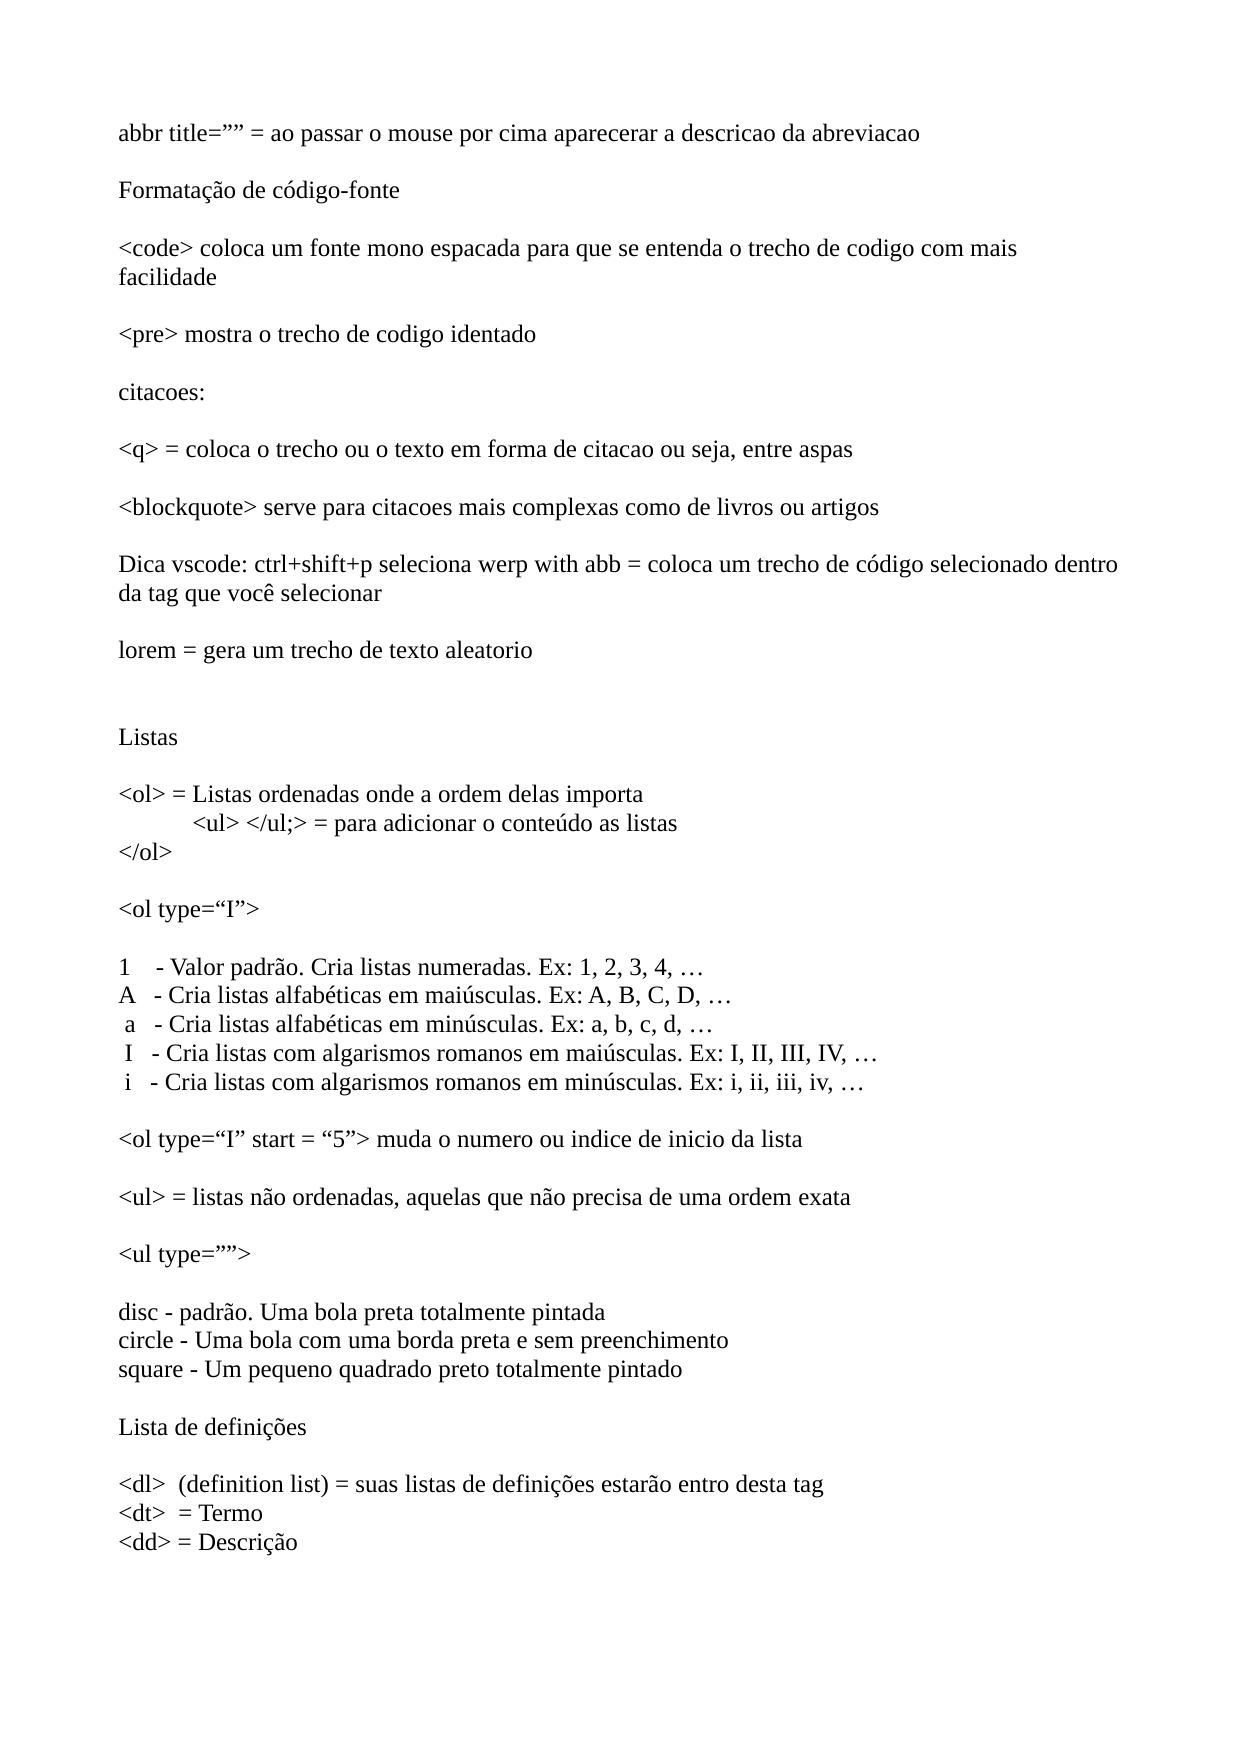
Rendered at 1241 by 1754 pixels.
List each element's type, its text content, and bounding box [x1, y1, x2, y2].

text <ol type=“I” start = “5”> muda o numero ou indice de inicio da lista [118, 1124, 1122, 1153]
text <q> = coloca o trecho ou o texto em forma de citacao ou seja, entre aspas [118, 434, 1122, 463]
text Lista de definições [118, 1412, 1122, 1441]
text disc - padrão. Uma bola preta totalmente pintada [118, 1297, 1122, 1326]
text <ol type=“I”> [118, 894, 1122, 923]
text I - Cria listas com algarismos romanos em maiúsculas. Ex: I, II, III, IV, … [118, 1038, 1122, 1067]
text <ol> = Listas ordenadas onde a ordem delas importa [118, 779, 1122, 808]
text <code> coloca um fonte mono espacada para que se entenda o trecho de codigo com mais facilidade [118, 233, 1122, 291]
text abbr title=”” = ao passar o mouse por cima aparecerar a descricao da abreviacao [118, 118, 1122, 147]
text <dl> (definition list) = suas listas de definições estarão entro desta tag [118, 1469, 1122, 1498]
text <ul type=””> [118, 1239, 1122, 1268]
text a - Cria listas alfabéticas em minúsculas. Ex: a, b, c, d, … [118, 1009, 1122, 1038]
text <dt> = Termo [118, 1498, 1122, 1527]
text Listas [118, 722, 1122, 751]
text <dd> = Descrição [118, 1527, 1122, 1556]
text <pre> mostra o trecho de codigo identado [118, 319, 1122, 348]
text lorem = gera um trecho de texto aleatorio [118, 636, 1122, 664]
text i - Cria listas com algarismos romanos em minúsculas. Ex: i, ii, iii, iv, … [118, 1067, 1122, 1096]
text citacoes: [118, 377, 1122, 406]
text 1 - Valor padrão. Cria listas numeradas. Ex: 1, 2, 3, 4, … [118, 952, 1122, 981]
text <ul> </ul;> = para adicionar o conteúdo as listas [118, 808, 1122, 837]
text <ul> = listas não ordenadas, aquelas que não precisa de uma ordem exata [118, 1182, 1122, 1211]
text Formatação de código-fonte [118, 176, 1122, 204]
text Dica vscode: ctrl+shift+p seleciona werp with abb = coloca um trecho de código selecionado dentro da tag que você selecionar [118, 549, 1122, 607]
text </ol> [118, 837, 1122, 866]
text <blockquote> serve para citacoes mais complexas como de livros ou artigos [118, 492, 1122, 521]
text square - Um pequeno quadrado preto totalmente pintado [118, 1354, 1122, 1383]
text circle - Uma bola com uma borda preta e sem preenchimento [118, 1326, 1122, 1354]
text A - Cria listas alfabéticas em maiúsculas. Ex: A, B, C, D, … [118, 981, 1122, 1009]
